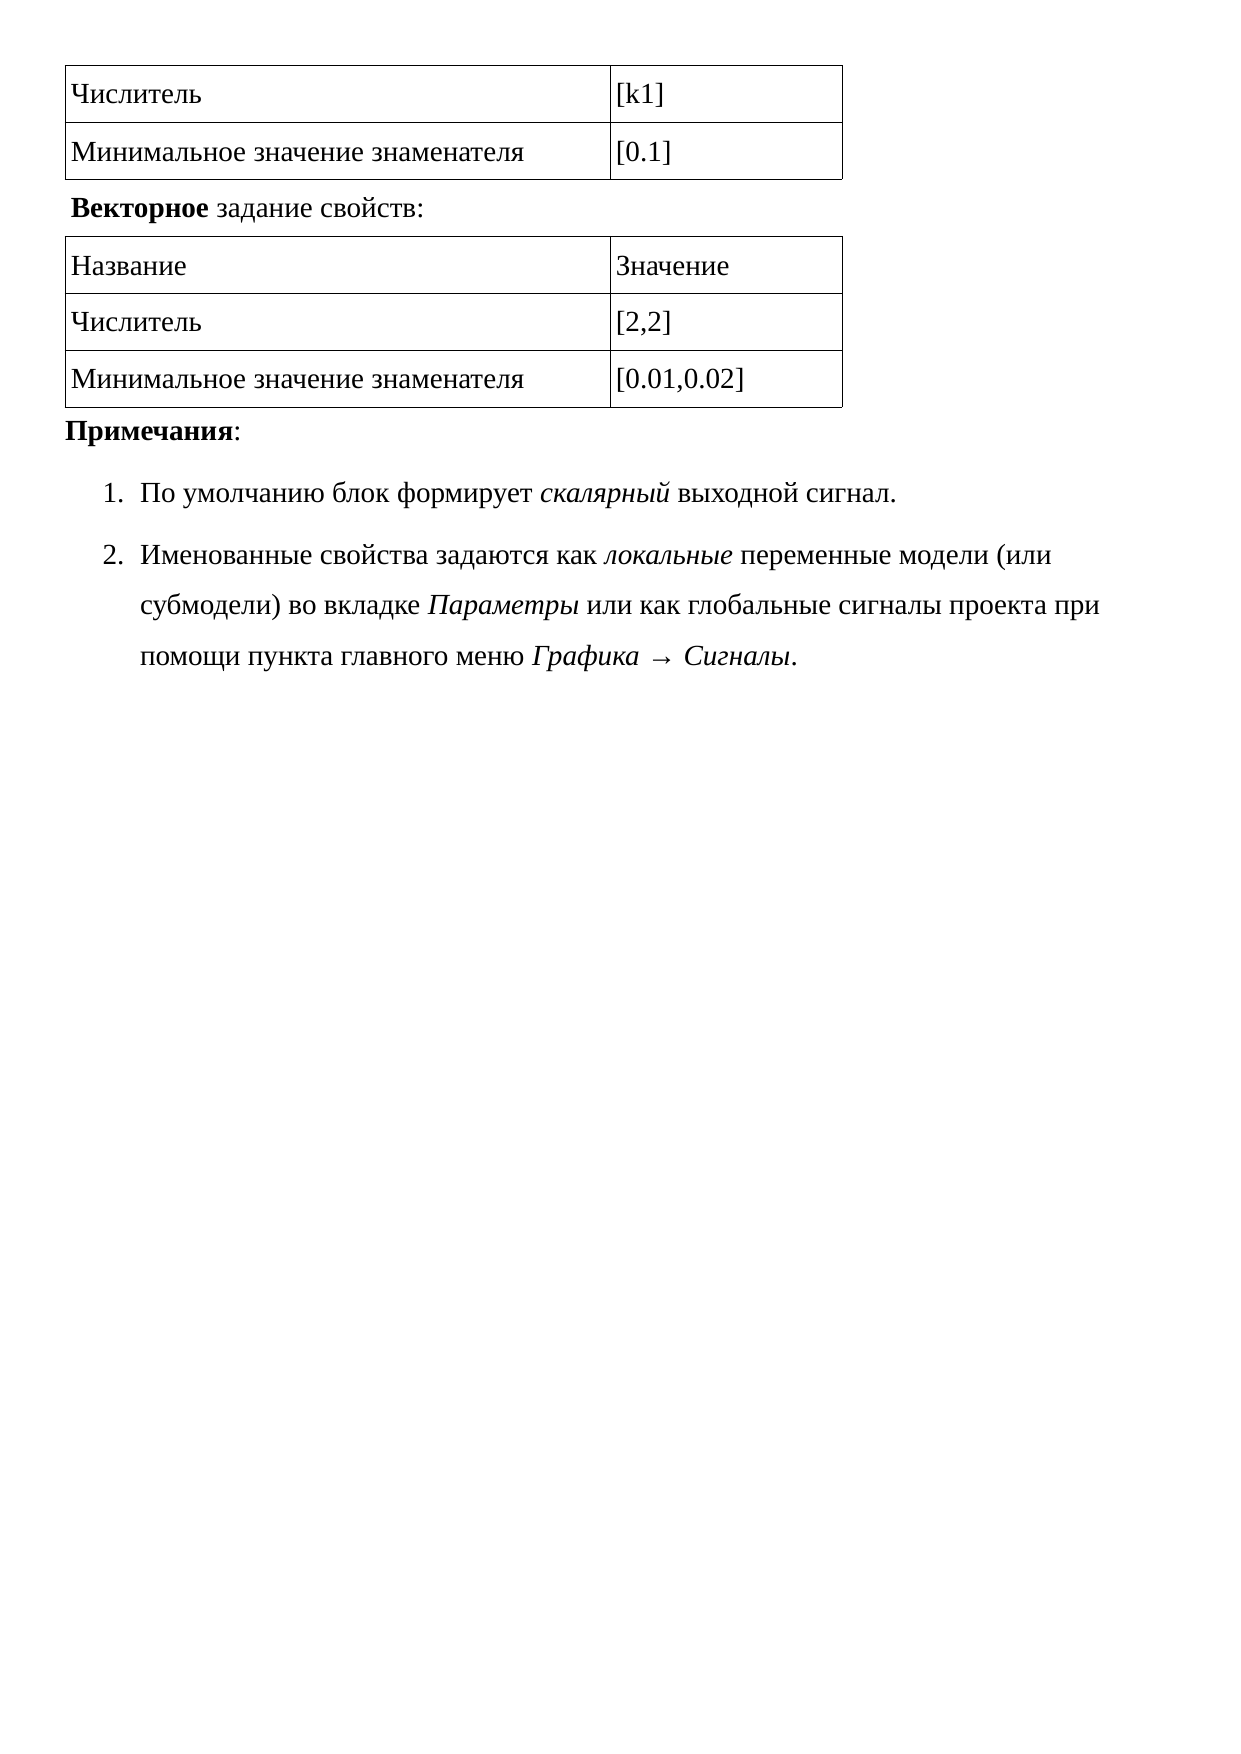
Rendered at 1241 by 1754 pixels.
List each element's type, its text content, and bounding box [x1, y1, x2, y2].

table_cell [0.01,0.02] [611, 351, 842, 407]
table_cell Числитель [66, 66, 610, 122]
table_cell Векторное задание свойств: [65, 180, 842, 236]
table_cell Блок формирует значение выходного сигнала, вычисленное по формуле: где– коэффициенты, – выходной сигнал, скаляр или вектор,– текущее модельное время в секундах. Свойства: Числитель – коэффициент. Минимальное значение знаменателя – коэффициент. Свойства могут быть векторами,, размерности которых должны быть одинаковы, в этом случае на выходе будет также вектор: Примеры заполнения диалогового окна свойств блока: Примечания: По умолчанию блок формирует скалярный выходной сигнал. Именованные свойства задаются как локальные переменные модели (или субмодели) во вкладке Параметры или как глобальные сигналы проекта при помощи пункта главного меню Графика → Сигналы. [59, 59, 1181, 683]
table_cell Минимальное значение знаменателя [66, 351, 610, 407]
table_cell [0.1] [611, 123, 842, 179]
table_cell Минимальное значение знаменателя [66, 123, 610, 179]
table_cell [k1] [611, 66, 842, 122]
table_cell [2,2] [611, 294, 842, 350]
table_cell Числитель [66, 294, 610, 350]
table_cell Значение [611, 237, 842, 293]
table_cell Название [66, 237, 610, 293]
